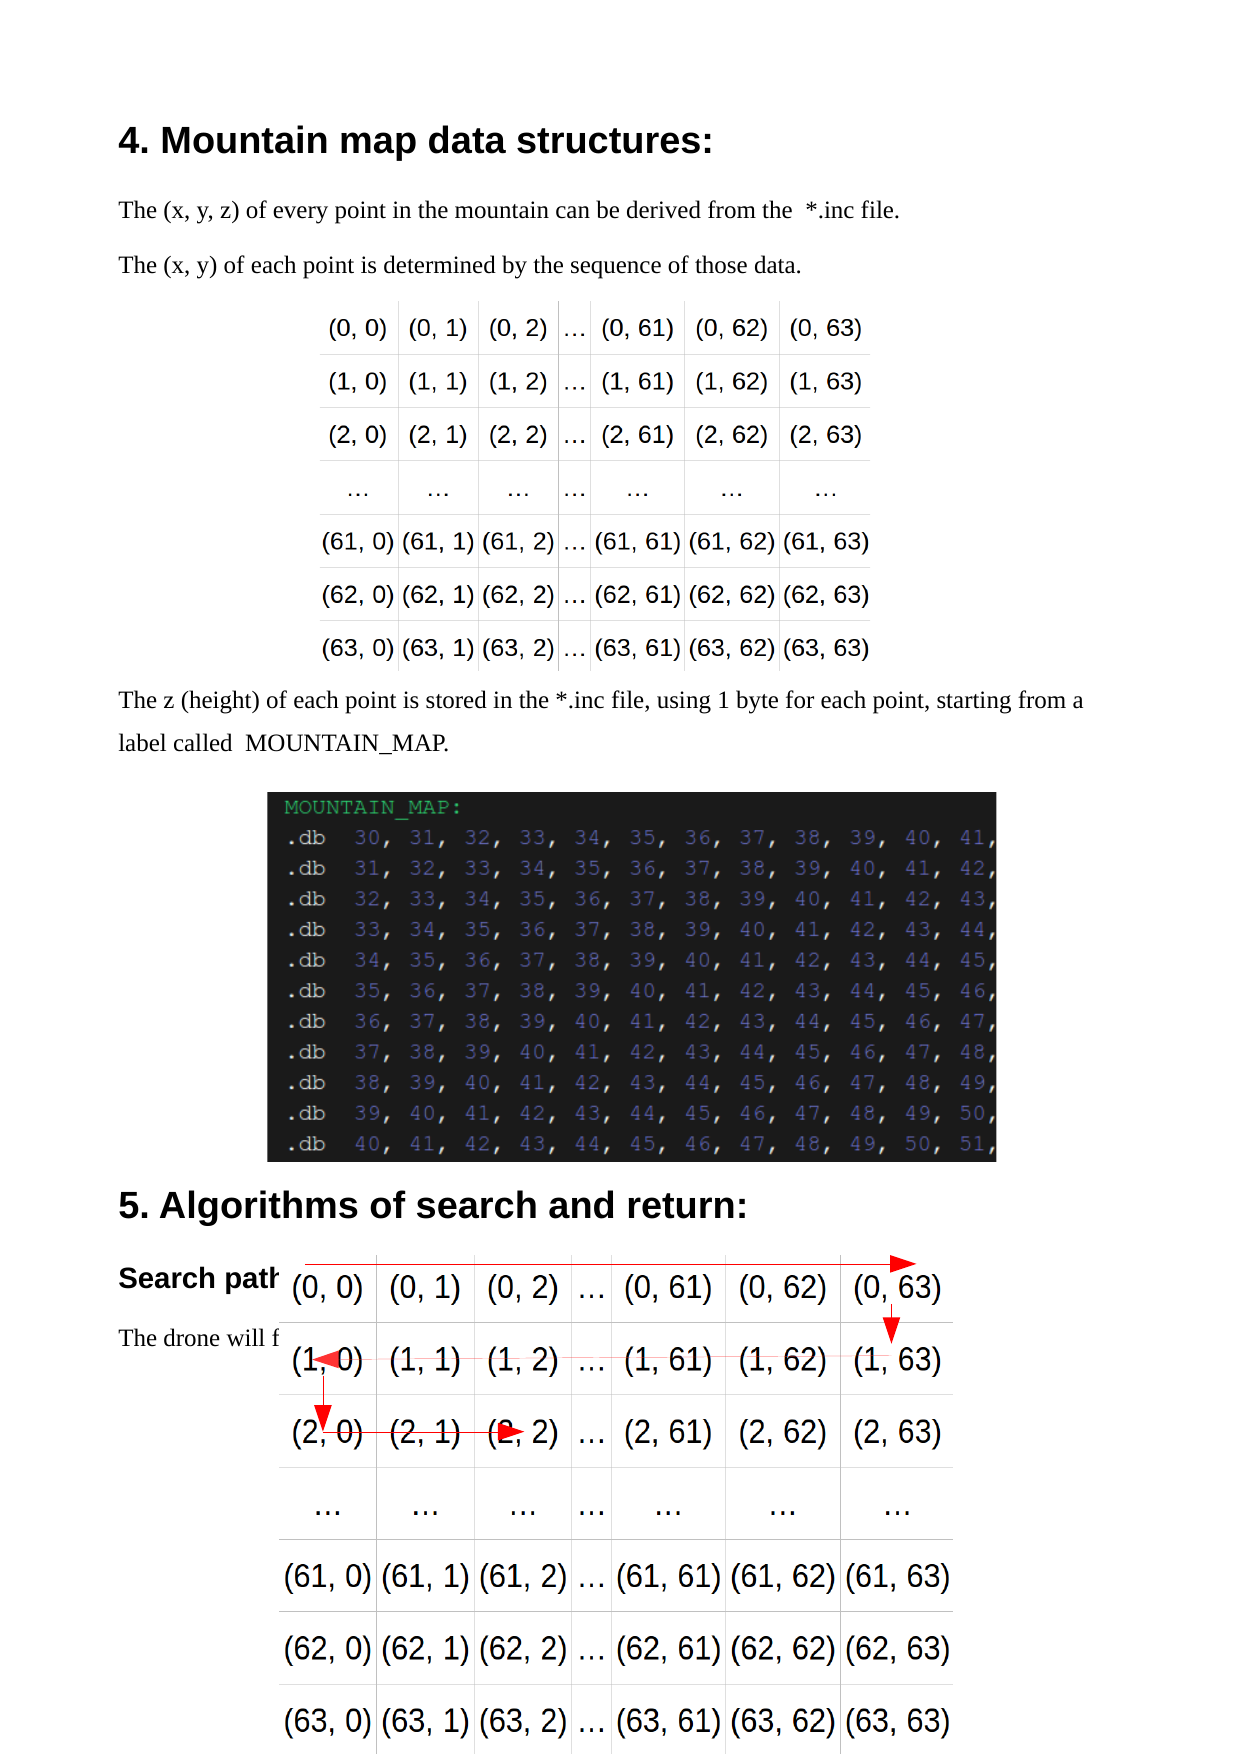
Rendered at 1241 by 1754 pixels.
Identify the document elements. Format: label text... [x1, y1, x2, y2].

subtitle 5. Algorithms of search and return: [118, 783, 1122, 1227]
text The z (height) of each point is stored in the *.inc file, using 1 byte for each point, starting from a label called MOUNTAIN_MAP. [118, 305, 1122, 757]
picture [267, 792, 997, 1162]
text The (x, y) of each point is determined by the sequence of those data. [118, 250, 1122, 279]
picture [279, 1255, 953, 1754]
subtitle 4. Mountain map data structures: [118, 118, 1122, 162]
picture [319, 301, 871, 671]
subtitle Search path: [953, 1261, 1122, 1294]
text The (x, y, z) of every point in the mountain can be derived from the *.inc file. [118, 195, 1122, 224]
text The drone will fly as the following path. [118, 1323, 279, 1352]
text The drone will fly as the following path. [953, 1323, 1122, 1352]
subtitle Search path: [118, 1261, 279, 1294]
